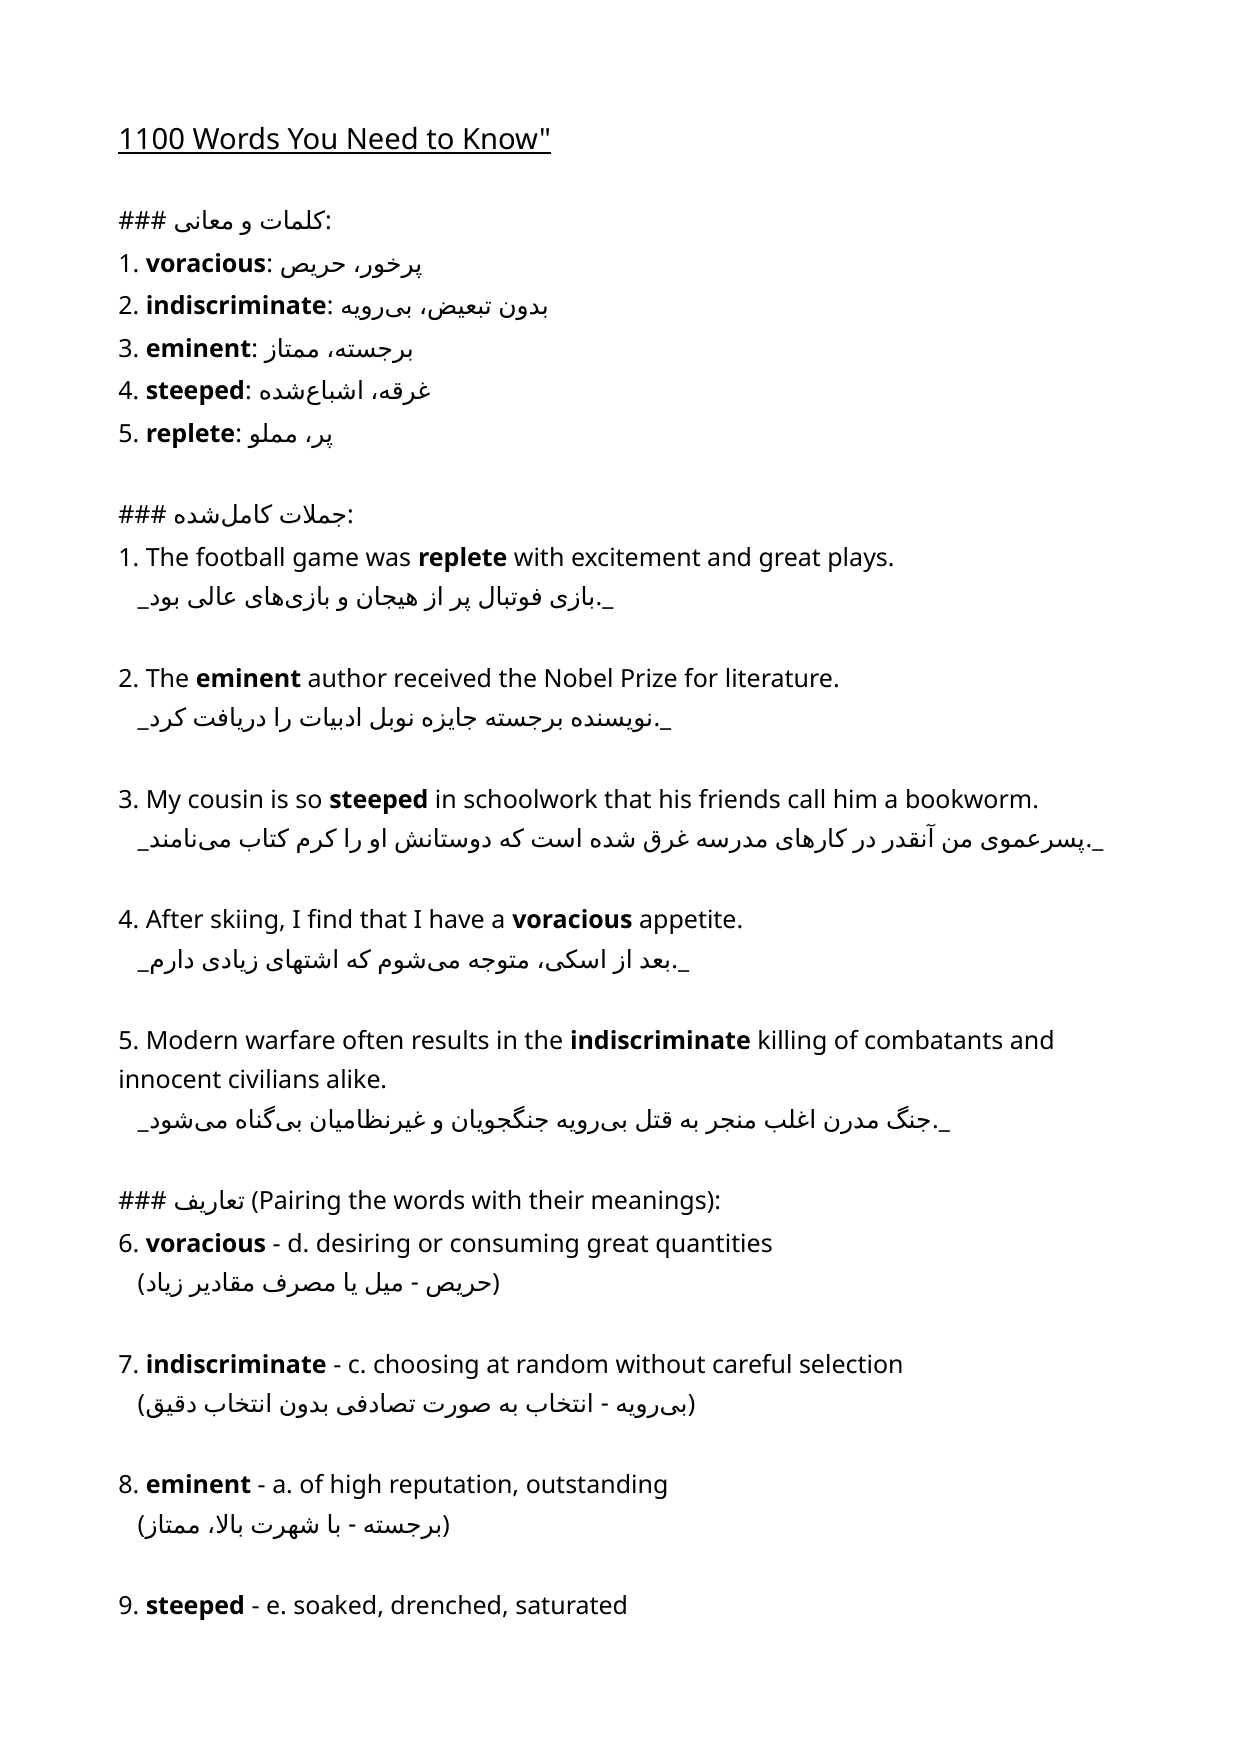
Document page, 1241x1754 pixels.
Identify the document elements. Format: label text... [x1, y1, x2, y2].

text 2. The eminent author received the Nobel Prize for literature. [118, 660, 1122, 694]
text 6. voracious - d. desiring or consuming great quantities [118, 1225, 1122, 1259]
text _نویسنده برجسته جایزه نوبل ادبیات را دریافت کرد._ [118, 699, 1122, 737]
text 5. replete: پر، مملو [118, 415, 1122, 452]
text ### کلمات و معانی: [118, 203, 1122, 240]
text 4. steeped: غرقه، اشباع‌شده [118, 373, 1122, 410]
text ### تعاریف (Pairing the words with their meanings): [118, 1183, 1122, 1220]
text 8. eminent - a. of high reputation, outstanding [118, 1467, 1122, 1501]
text 2. indiscriminate: بدون تبعیض، بی‌رویه [118, 288, 1122, 325]
text _بازی فوتبال پر از هیجان و بازی‌های عالی بود._ [118, 579, 1122, 616]
text 9. steeped - e. soaked, drenched, saturated [118, 1588, 1122, 1622]
text (بی‌رویه - انتخاب به صورت تصادفی بدون انتخاب دقیق) [118, 1385, 1122, 1422]
text 3. eminent: برجسته، ممتاز [118, 330, 1122, 367]
text 4. After skiing, I find that I have a voracious appetite. [118, 902, 1122, 936]
text (برجسته - با شهرت بالا، ممتاز) [118, 1506, 1122, 1543]
text _پسرعموی من آنقدر در کارهای مدرسه غرق شده است که دوستانش او را کرم کتاب می‌نامند._ [118, 820, 1122, 857]
text 1. voracious: پرخور، حریص [118, 245, 1122, 282]
text 1100 Words You Need to Know" [118, 118, 1122, 158]
text _بعد از اسکی، متوجه می‌شوم که اشتهای زیادی دارم._ [118, 941, 1122, 978]
text ### جملات کامل‌شده: [118, 497, 1122, 534]
text (حریص - میل یا مصرف مقادیر زیاد) [118, 1264, 1122, 1302]
text _جنگ مدرن اغلب منجر به قتل بی‌رویه جنگجویان و غیرنظامیان بی‌گناه می‌شود._ [118, 1101, 1122, 1138]
text 3. My cousin is so steeped in schoolwork that his friends call him a bookworm. [118, 781, 1122, 815]
text 5. Modern warfare often results in the indiscriminate killing of combatants and innocent civilians alike. [118, 1023, 1122, 1096]
text 7. indiscriminate - c. choosing at random without careful selection [118, 1346, 1122, 1380]
text 1. The football game was replete with excitement and great plays. [118, 539, 1122, 574]
